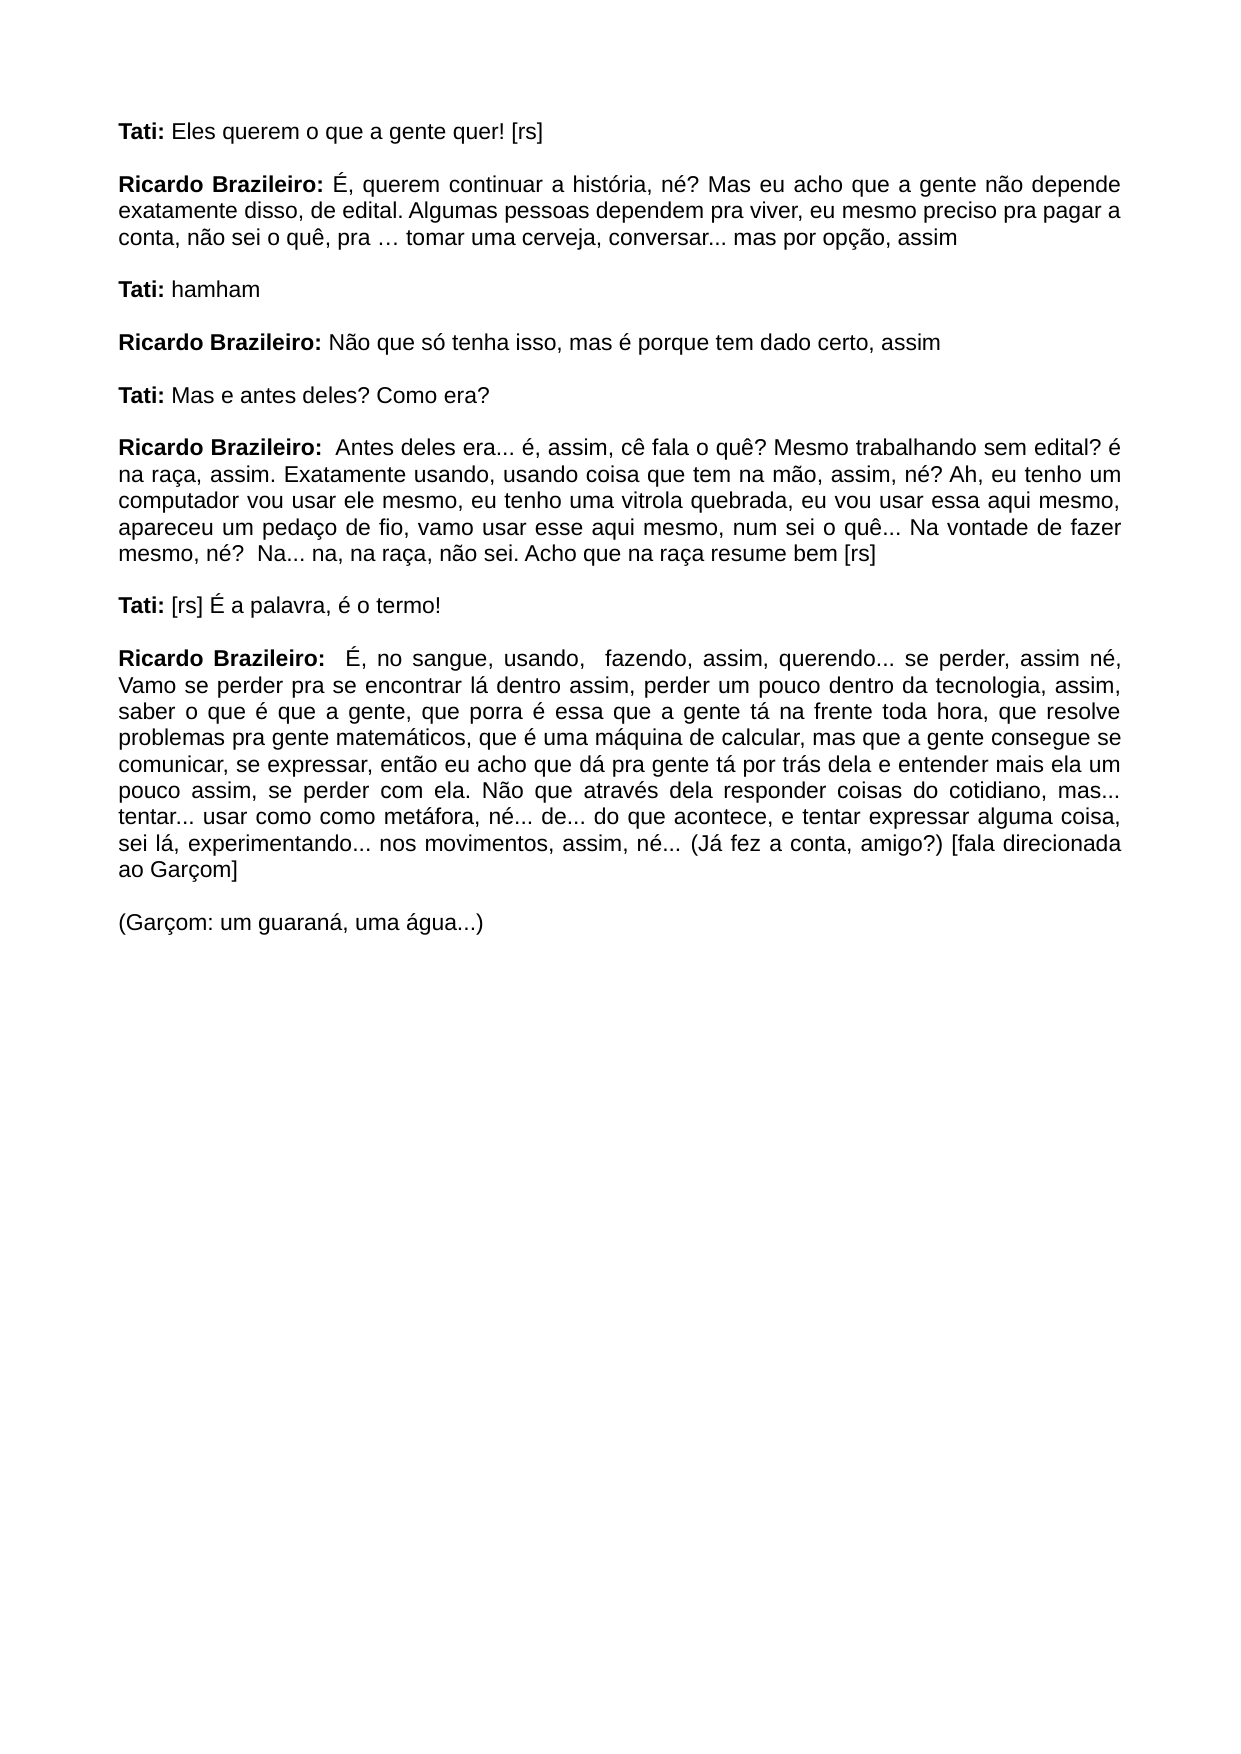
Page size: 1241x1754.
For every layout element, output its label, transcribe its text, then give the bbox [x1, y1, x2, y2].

text Tati: Mas e antes deles? Como era? [118, 382, 1122, 408]
text Tati: Eles querem o que a gente quer! [rs] [118, 118, 1122, 144]
text Ricardo Brazileiro: Antes deles era... é, assim, cê fala o quê? Mesmo trabalhando sem edital? é na raça, assim. Exatamente usando, usando coisa que tem na mão, assim, né? Ah, eu tenho um computador vou usar ele mesmo, eu tenho uma vitrola quebrada, eu vou usar essa aqui mesmo, apareceu um pedaço de fio, vamo usar esse aqui mesmo, num sei o quê... Na vontade de fazer mesmo, né? Na... na, na raça, não sei. Acho que na raça resume bem [rs] [118, 434, 1122, 566]
text Ricardo Brazileiro: Não que só tenha isso, mas é porque tem dado certo, assim [118, 329, 1122, 355]
text Ricardo Brazileiro: É, no sangue, usando, fazendo, assim, querendo... se perder, assim né, Vamo se perder pra se encontrar lá dentro assim, perder um pouco dentro da tecnologia, assim, saber o que é que a gente, que porra é essa que a gente tá na frente toda hora, que resolve problemas pra gente matemáticos, que é uma máquina de calcular, mas que a gente consegue se comunicar, se expressar, então eu acho que dá pra gente tá por trás dela e entender mais ela um pouco assim, se perder com ela. Não que através dela responder coisas do cotidiano, mas... tentar... usar como como metáfora, né... de... do que acontece, e tentar expressar alguma coisa, sei lá, experimentando... nos movimentos, assim, né... (Já fez a conta, amigo?) [fala direcionada ao Garçom] [118, 645, 1122, 882]
text Tati: [rs] É a palavra, é o termo! [118, 592, 1122, 619]
text Ricardo Brazileiro: É, querem continuar a história, né? Mas eu acho que a gente não depende exatamente disso, de edital. Algumas pessoas dependem pra viver, eu mesmo preciso pra pagar a conta, não sei o quê, pra … tomar uma cerveja, conversar... mas por opção, assim [118, 171, 1122, 250]
text (Garçom: um guaraná, uma água...) [118, 909, 1122, 935]
text Tati: hamham [118, 276, 1122, 303]
